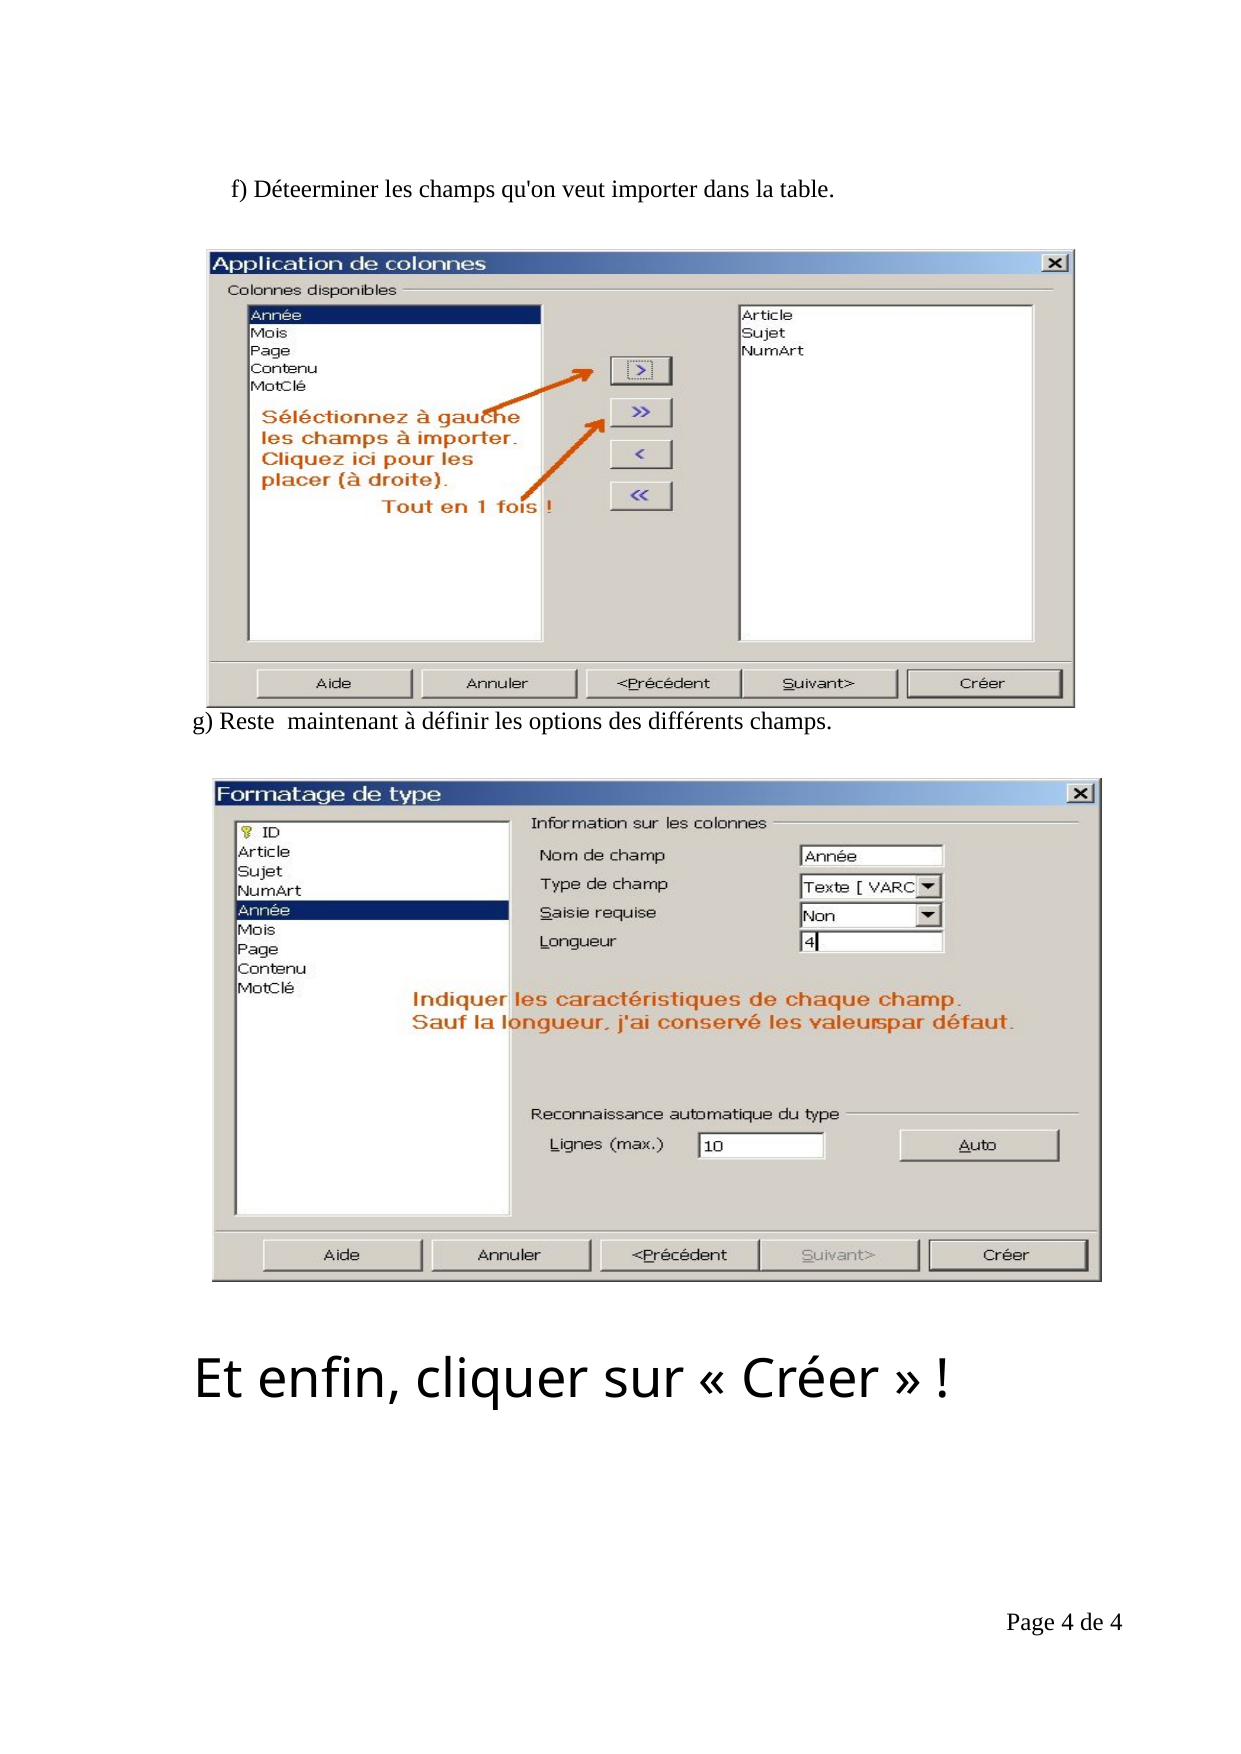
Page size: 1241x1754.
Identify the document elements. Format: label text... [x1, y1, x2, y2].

picture [212, 778, 1102, 1282]
text g) Reste maintenant à définir les options des différents champs. [59, 260, 1093, 1309]
list [97, 118, 1093, 146]
picture [206, 249, 1076, 708]
list Et enfin, cliquer sur « Créer » ! [97, 1339, 1093, 1413]
list f) Déteerminer les champs qu'on veut importer dans la table. [134, 175, 1093, 231]
